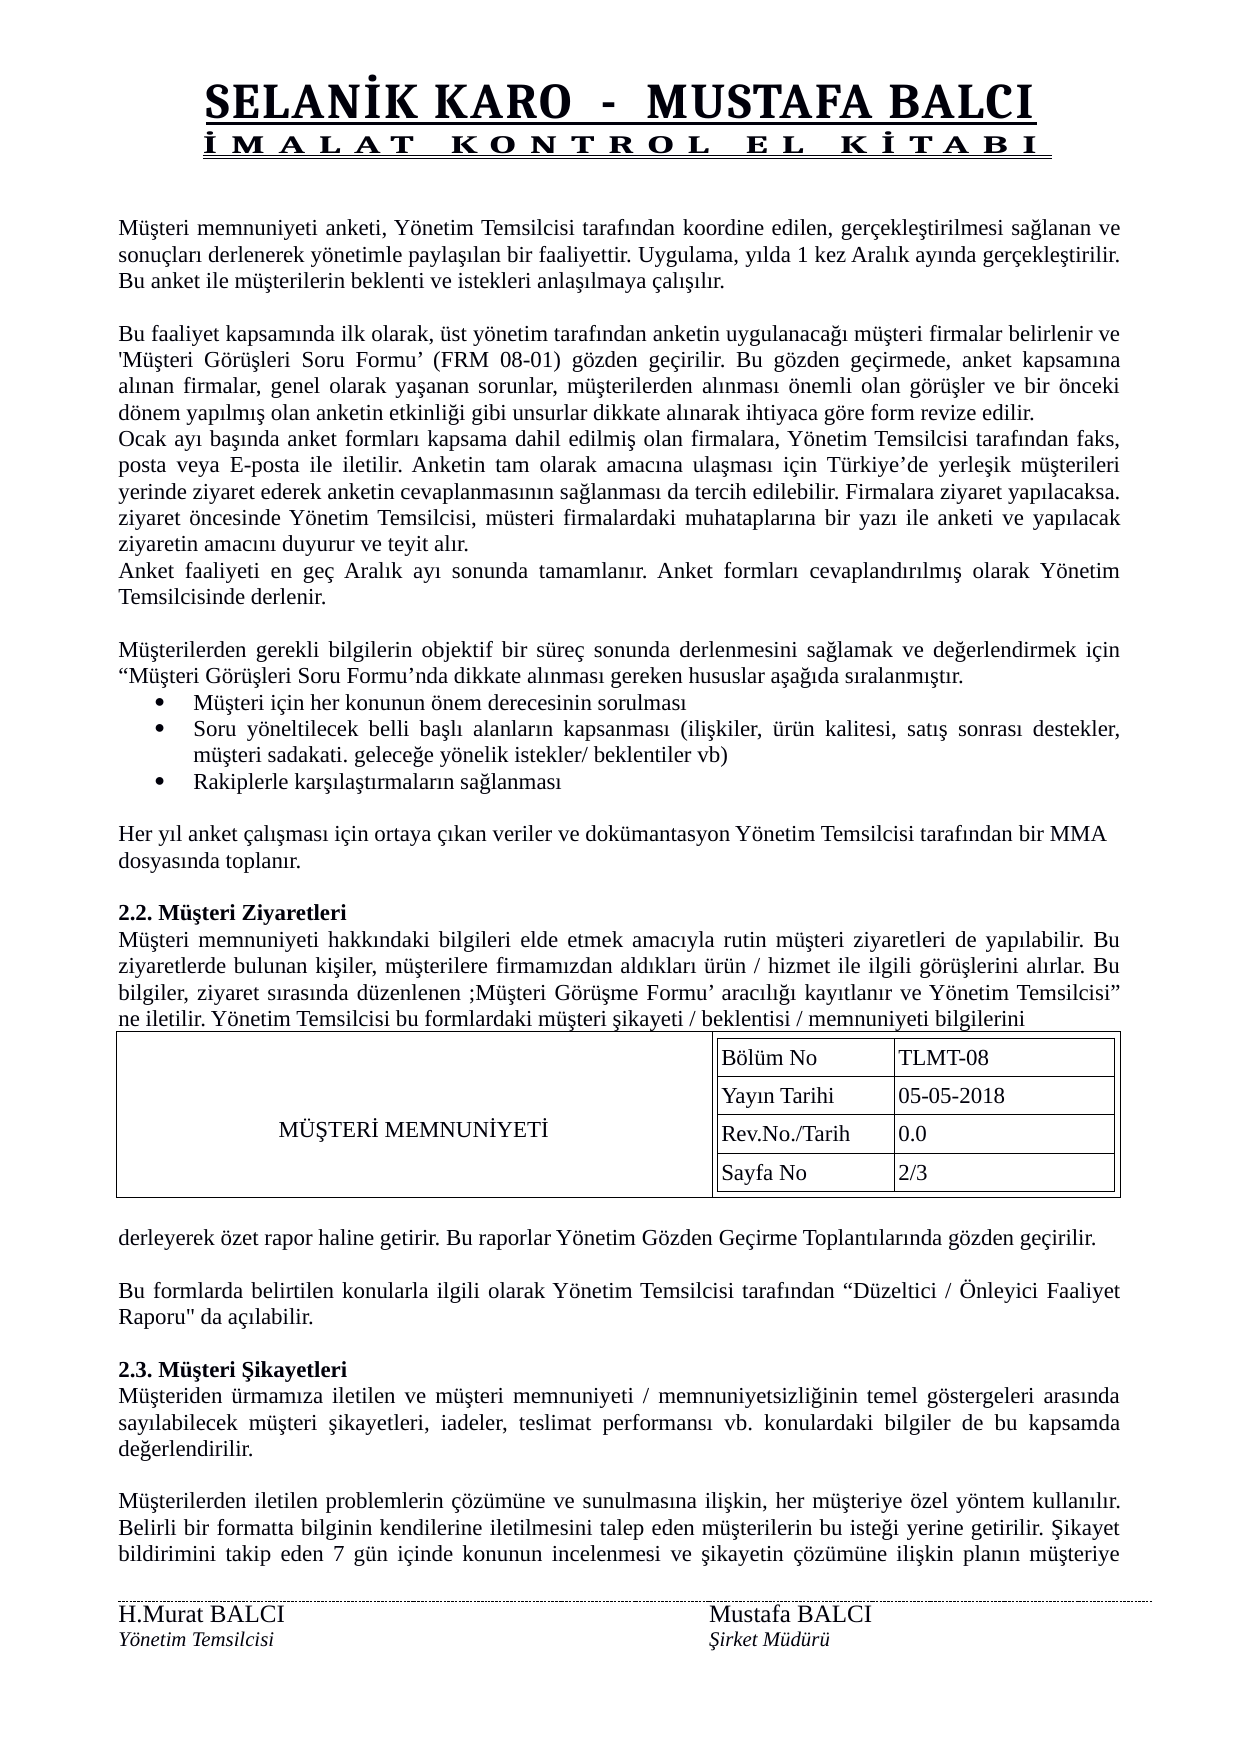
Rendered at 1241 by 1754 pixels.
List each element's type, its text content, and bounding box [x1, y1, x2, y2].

table_cell 05-05-2018 [895, 1077, 1114, 1114]
text Müşterilerden iletilen problemlerin çözümüne ve sunulmasına ilişkin, her müşteriye özel yöntem kullanılır. Belirli bir formatta bilginin kendilerine iletilmesini talep eden müşterilerin bu isteği yerine getirilir. Şikayet bildirimini takip eden 7 gün içinde konunun incelenmesi ve şikayetin çözümüne ilişkin planın müşteriye [118, 1488, 1122, 1567]
table_cell Yayın Tarihi [718, 1077, 894, 1114]
text derleyerek özet rapor haline getirir. Bu raporlar Yönetim Gözden Geçirme Toplantılarında gözden geçirilir. [118, 1224, 1122, 1250]
table_cell Rev.No./Tarih [718, 1115, 894, 1152]
table_cell 2/3 [895, 1154, 1114, 1191]
text 2.3. Müşteri Şikayetleri [118, 1356, 1122, 1382]
text 2.2. Müşteri Ziyaretleri [118, 899, 1122, 926]
text Anket faaliyeti en geç Aralık ayı sonunda tamamlanır. Anket formları cevaplandırılmış olarak Yönetim Temsilcisinde derlenir. [118, 557, 1122, 609]
text Müşterilerden gerekli bilgilerin objektif bir süreç sonunda derlenmesini sağlamak ve değerlendirmek için “Müşteri Görüşleri Soru Formu’nda dikkate alınması gereken hususlar aşağıda sıralanmıştır. [118, 636, 1122, 689]
table_header MÜŞTERİ MEMNUNİYETİ [117, 1032, 712, 1197]
table_header [713, 1032, 1120, 1197]
text Her yıl anket çalışması için ortaya çıkan veriler ve dokümantasyon Yönetim Temsilcisi tarafından bir MMA [118, 820, 1122, 847]
text Müşteri memnuniyeti hakkındaki bilgileri elde etmek amacıyla rutin müşteri ziyaretleri de yapılabilir. Bu ziyaretlerde bulunan kişiler, müşterilere firmamızdan aldıkları ürün / hizmet ile ilgili görüşlerini alırlar. Bu bilgiler, ziyaret sırasında düzenlenen ;Müşteri Görüşme Formu’ aracılığı kayıtlanır ve Yönetim Temsilcisi” ne iletilir. Yönetim Temsilcisi bu formlardaki müşteri şikayeti / beklentisi / memnuniyeti bilgilerini [118, 926, 1122, 1031]
text Ocak ayı başında anket formları kapsama dahil edilmiş olan firmalara, Yönetim Temsilcisi tarafından faks, posta veya E-posta ile iletilir. Anketin tam olarak amacına ulaşması için Türkiye’de yerleşik müşterileri yerinde ziyaret ederek anketin cevaplanmasının sağlanması da tercih edilebilir. Firmalara ziyaret yapılacaksa. ziyaret öncesinde Yönetim Temsilcisi, müsteri firmalardaki muhataplarına bir yazı ile anketi ve yapılacak ziyaretin amacını duyurur ve teyit alır. [118, 425, 1122, 557]
text Bu faaliyet kapsamında ilk olarak, üst yönetim tarafından anketin uygulanacağı müşteri firmalar belirlenir ve 'Müşteri Görüşleri Soru Formu’ (FRM 08-01) gözden geçirilir. Bu gözden geçirmede, anket kapsamına alınan firmalar, genel olarak yaşanan sorunlar, müşterilerden alınması önemli olan görüşler ve bir önceki dönem yapılmış olan anketin etkinliği gibi unsurlar dikkate alınarak ihtiyaca göre form revize edilir. [118, 320, 1122, 425]
text Bu formlarda belirtilen konularla ilgili olarak Yönetim Temsilcisi tarafından “Düzeltici / Önleyici Faaliyet Raporu" da açılabilir. [118, 1277, 1122, 1329]
table_cell 0.0 [895, 1115, 1114, 1152]
text Müşteri memnuniyeti anketi, Yönetim Temsilcisi tarafından koordine edilen, gerçekleştirilmesi sağlanan ve sonuçları derlenerek yönetimle paylaşılan bir faaliyettir. Uygulama, yılda 1 kez Aralık ayında gerçekleştirilir. Bu anket ile müşterilerin beklenti ve istekleri anlaşılmaya çalışılır. [118, 214, 1122, 293]
list Soru yöneltilecek belli başlı alanların kapsanması (ilişkiler, ürün kalitesi, satış sonrası destekler, müşteri sadakati. geleceğe yönelik istekler/ beklentiler vb) [156, 715, 1122, 768]
text Müşteriden ürmamıza iletilen ve müşteri memnuniyeti / memnuniyetsizliğinin temel göstergeleri arasında sayılabilecek müşteri şikayetleri, iadeler, teslimat performansı vb. konulardaki bilgiler de bu kapsamda değerlendirilir. [118, 1382, 1122, 1461]
list Rakiplerle karşılaştırmaların sağlanması [156, 768, 1122, 794]
table_header Bölüm No [718, 1039, 894, 1076]
list Müşteri için her konunun önem derecesinin sorulması [156, 689, 1122, 715]
table_header TLMT-08 [895, 1039, 1114, 1076]
table_cell Sayfa No [718, 1154, 894, 1191]
text dosyasında toplanır. [118, 847, 1122, 873]
